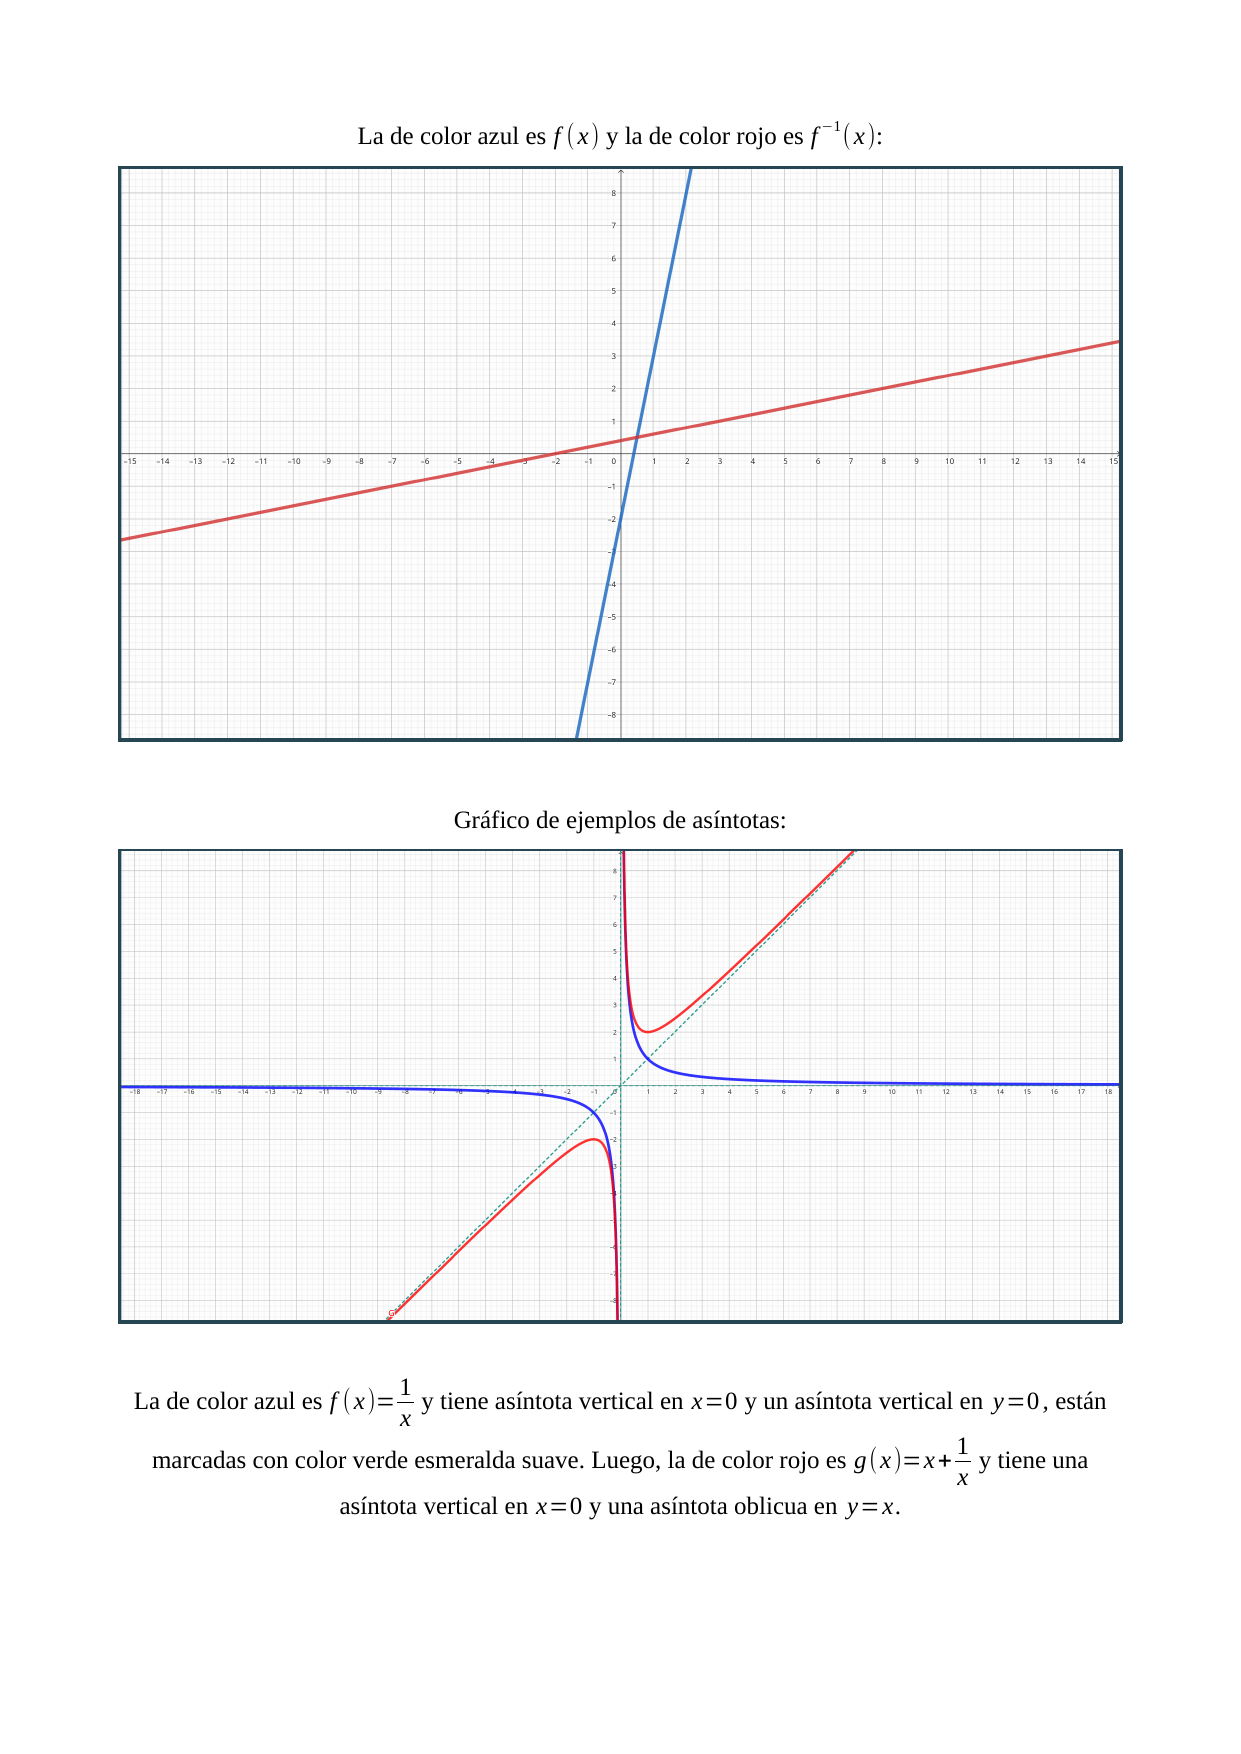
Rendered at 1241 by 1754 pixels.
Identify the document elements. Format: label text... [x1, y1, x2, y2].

text La de color azul es y tiene asíntota vertical en y un asíntota vertical en están marcadas con color verde esmeralda suave. Luego, la de color rojo es y tiene una asíntota vertical en y una asíntota oblicua en . [118, 1372, 1122, 1520]
picture [121, 851, 1119, 1320]
picture [121, 169, 1119, 738]
text Gráfico de ejemplos de asíntotas: [118, 805, 1122, 834]
text La de color azul es y la de color rojo es : [118, 118, 1122, 151]
